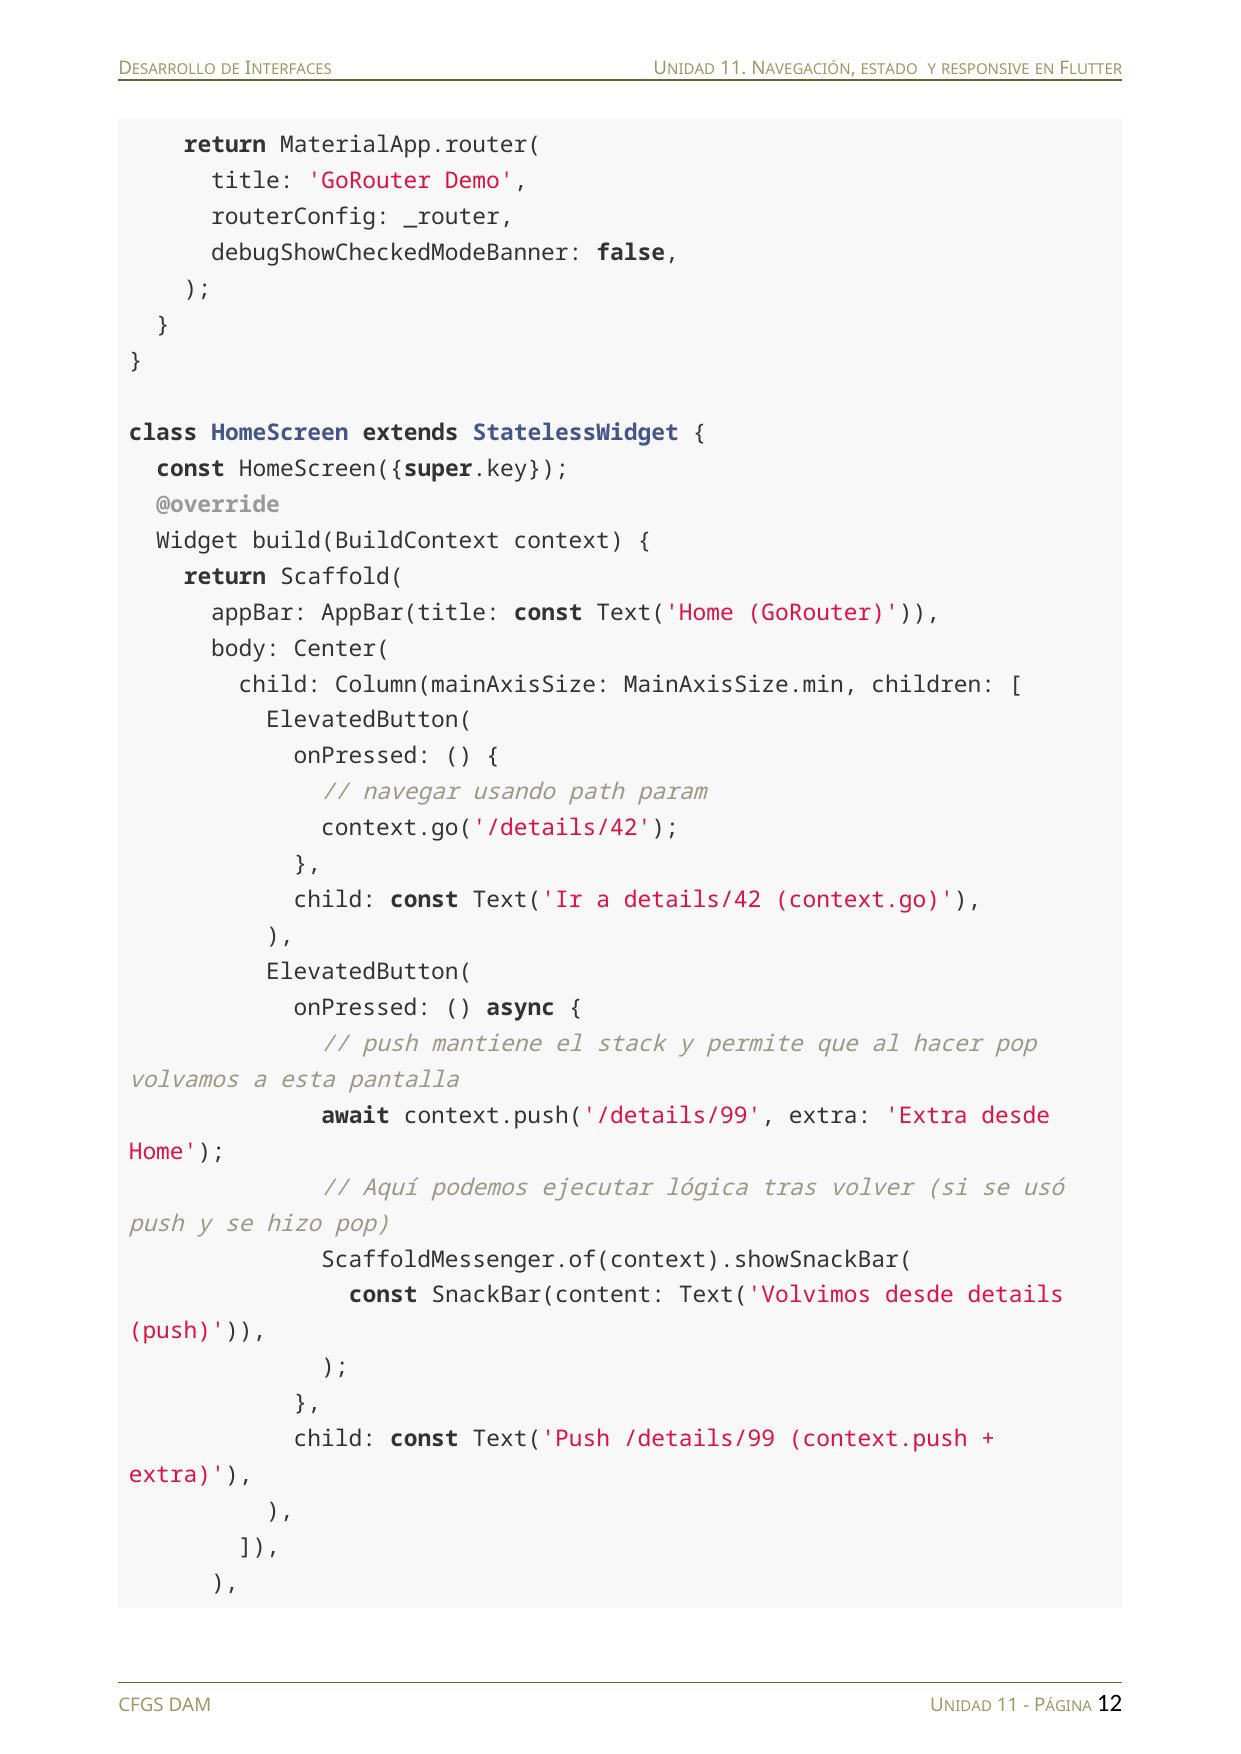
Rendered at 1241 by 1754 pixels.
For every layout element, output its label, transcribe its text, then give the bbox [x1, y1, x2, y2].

table_header return MaterialApp.router( title: 'GoRouter Demo', routerConfig: _router, debugShowCheckedModeBanner: false, ); } } class HomeScreen extends StatelessWidget { const HomeScreen({super.key}); @override Widget build(BuildContext context) { return Scaffold( appBar: AppBar(title: const Text('Home (GoRouter)')), body: Center( child: Column(mainAxisSize: MainAxisSize.min, children: [ ElevatedButton( onPressed: () { // navegar usando path param context.go('/details/42'); }, child: const Text('Ir a details/42 (context.go)'), ), ElevatedButton( onPressed: () async { // push mantiene el stack y permite que al hacer pop volvamos a esta pantalla await context.push('/details/99', extra: 'Extra desde Home'); // Aquí podemos ejecutar lógica tras volver (si se usó push y se hizo pop) ScaffoldMessenger.of(context).showSnackBar( const SnackBar(content: Text('Volvimos desde details (push)')), ); }, child: const Text('Push /details/99 (context.push + extra)'), ), ]), ), [118, 118, 1122, 1608]
